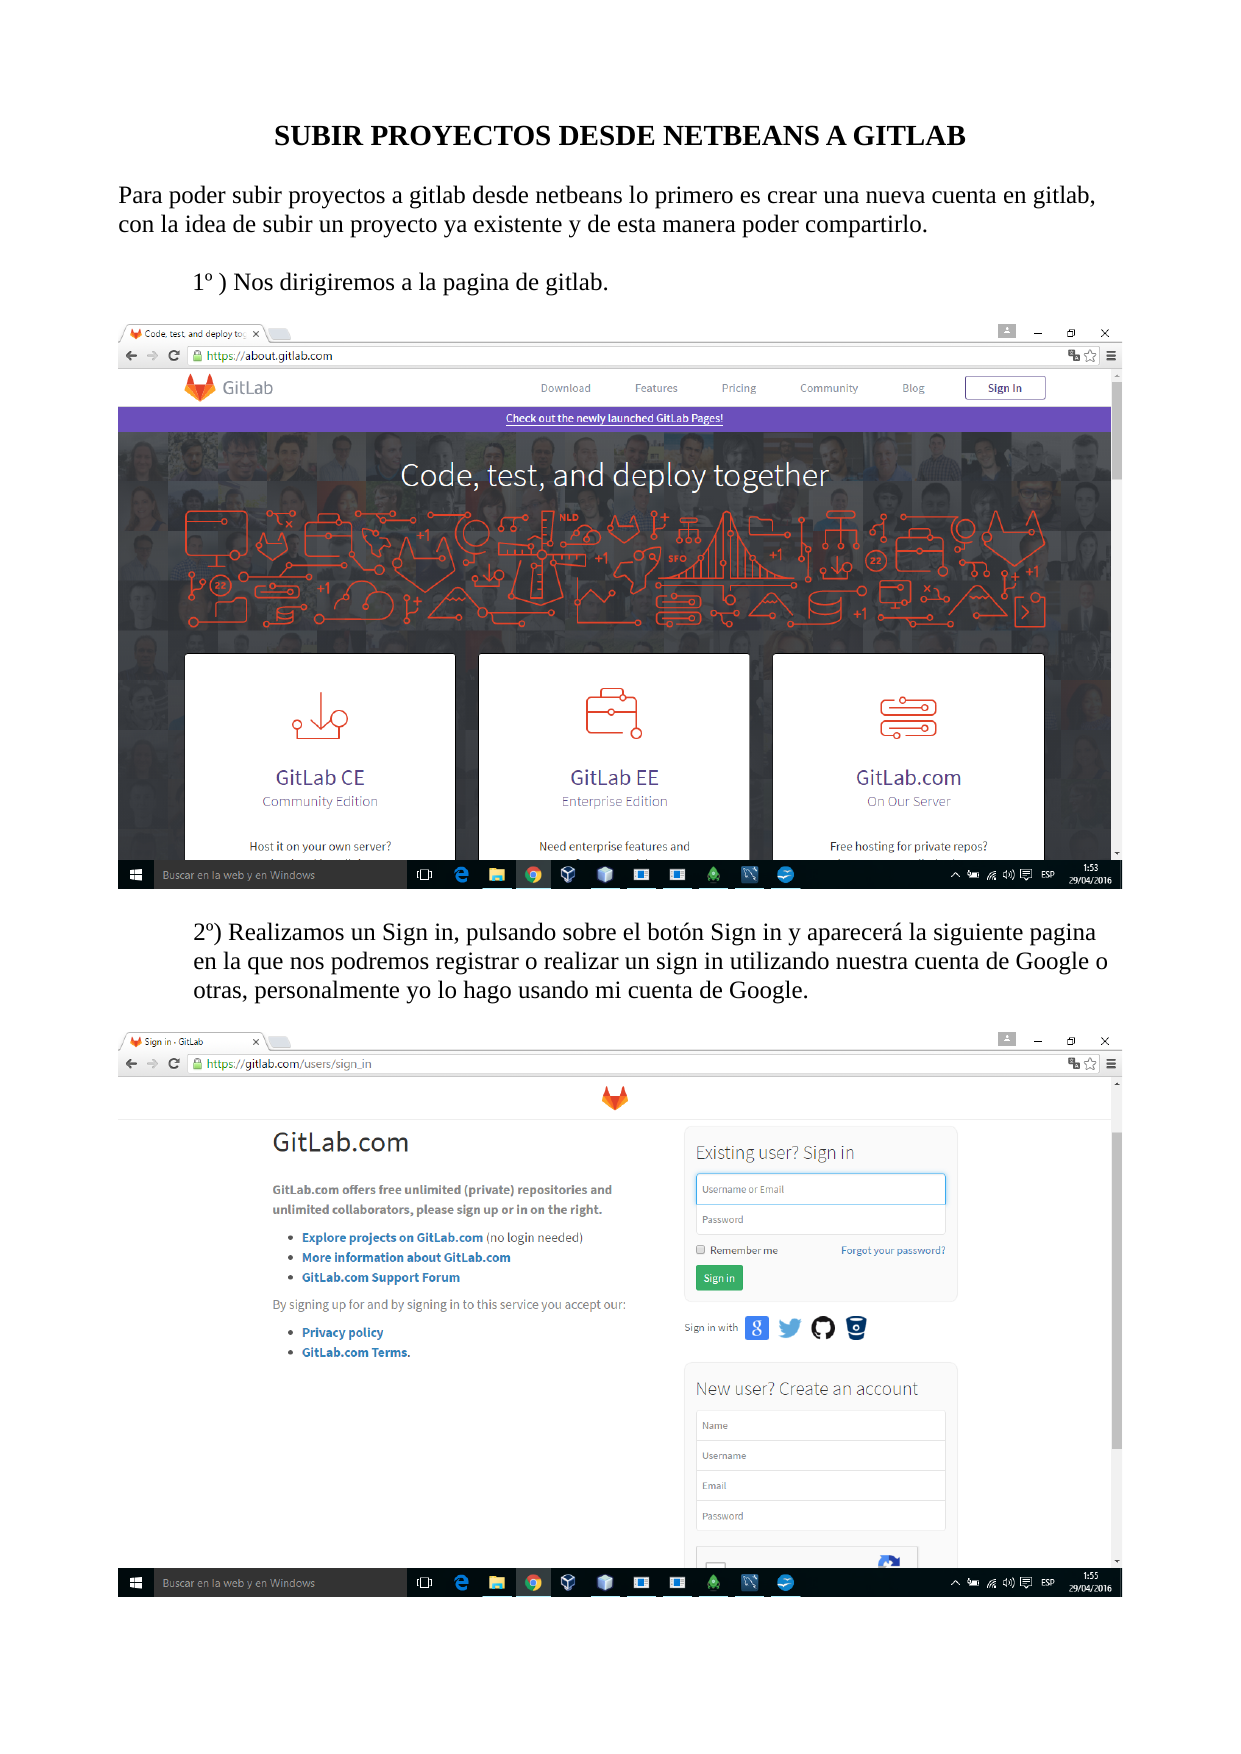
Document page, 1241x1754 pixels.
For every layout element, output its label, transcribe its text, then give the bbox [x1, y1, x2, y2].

picture [118, 324, 1123, 889]
text SUBIR PROYECTOS DESDE NETBEANS A GITLAB [118, 118, 1122, 152]
text Para poder subir proyectos a gitlab desde netbeans lo primero es crear una nueva cuenta en gitlab, con la idea de subir un proyecto ya existente y de esta manera poder compartirlo. [118, 180, 1122, 238]
text 1º ) Nos dirigiremos a la pagina de gitlab. [118, 267, 1122, 295]
list 2º) Realizamos un Sign in, pulsando sobre el botón Sign in y aparecerá la siguiente pagina en la que nos podremos registrar o realizar un sign in utilizando nuestra cuenta de Google o otras, personalmente yo lo hago usando mi cuenta de Google. [156, 917, 1122, 1003]
picture [118, 1032, 1123, 1597]
